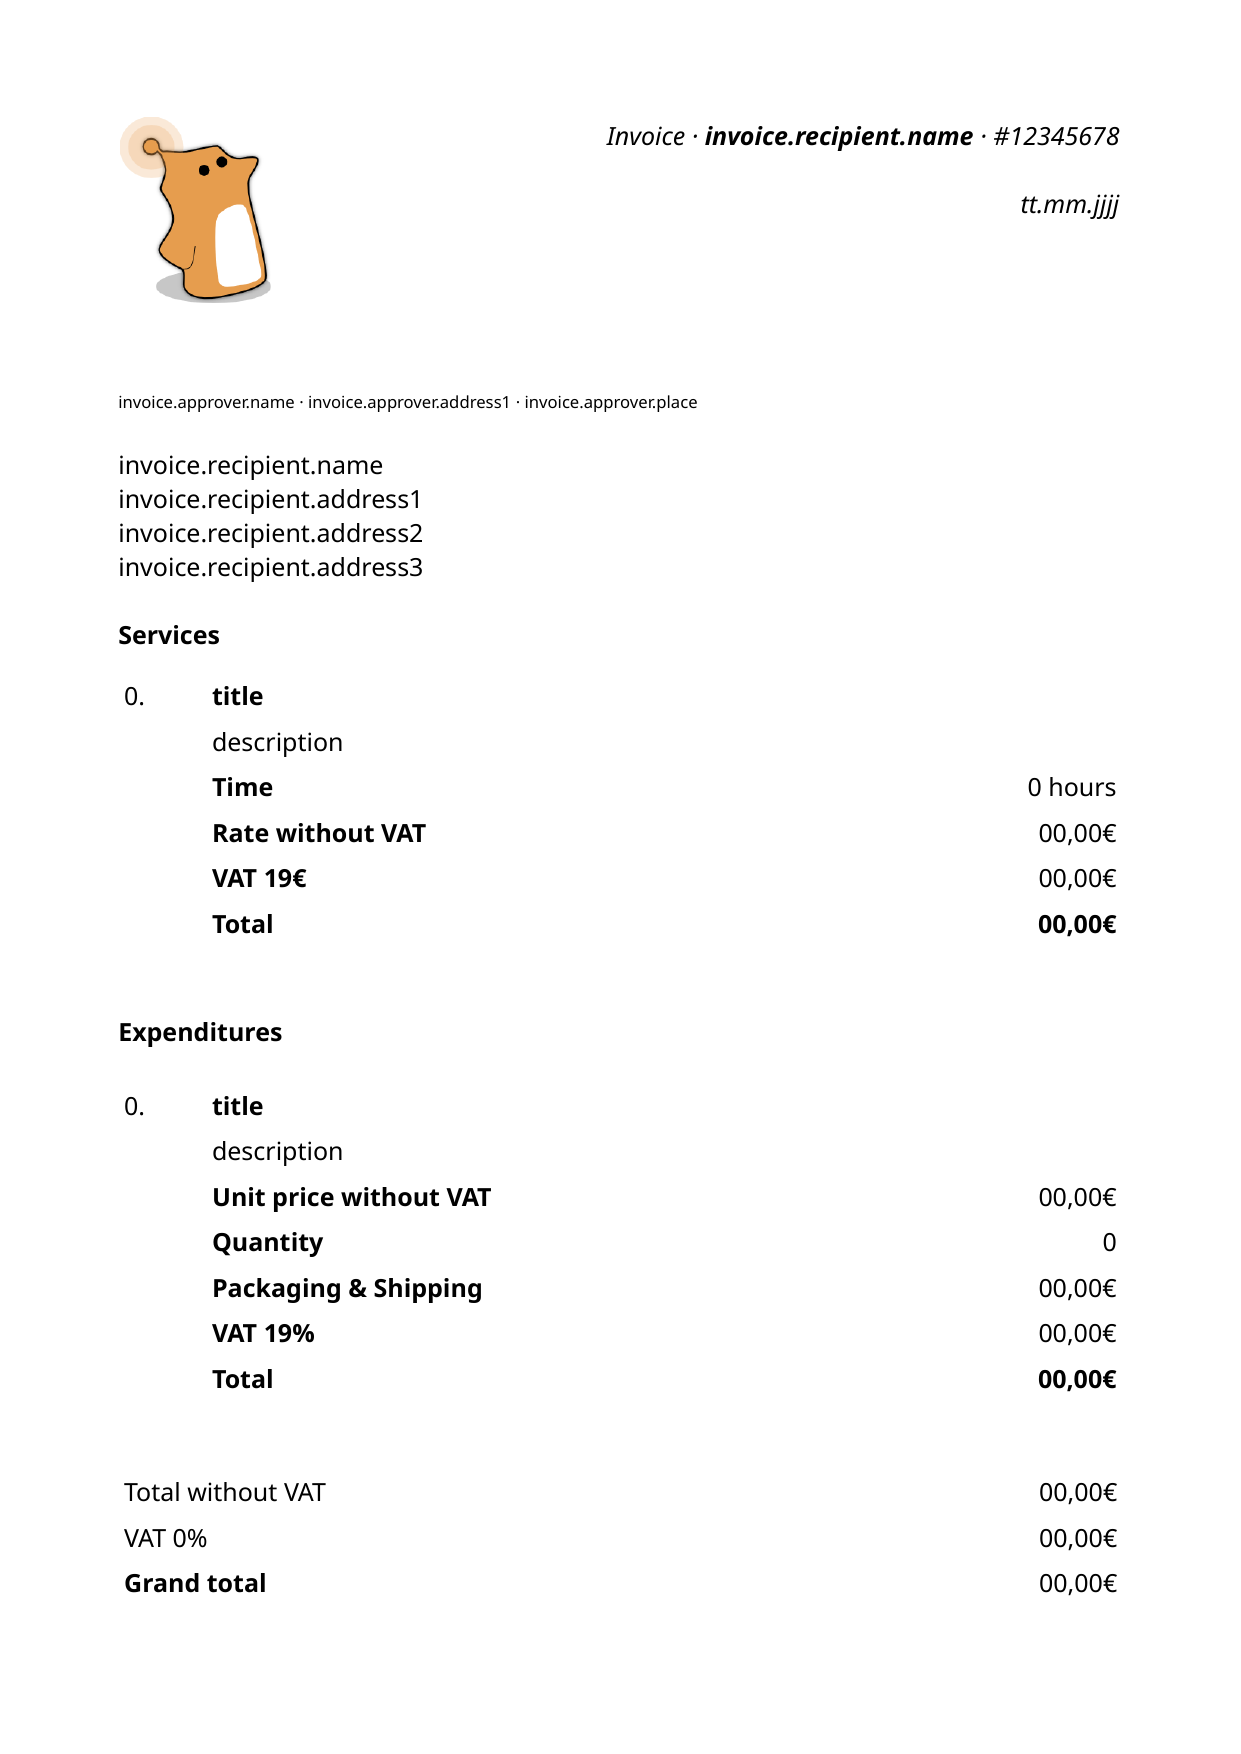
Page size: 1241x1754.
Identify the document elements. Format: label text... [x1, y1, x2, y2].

table_cell [118, 1174, 206, 1219]
text invoice.recipient.name [118, 447, 1122, 481]
text Invoice · invoice.recipient.name · #12345678 [271, 118, 1122, 152]
table_cell 00,00€ [1010, 1310, 1122, 1356]
table_header title [206, 673, 1122, 719]
table_cell [118, 1265, 206, 1310]
table_cell 00,00€ [1010, 1356, 1122, 1401]
table_cell Unit price without VAT [206, 1174, 1010, 1219]
table_cell 00,00€ [946, 1560, 1123, 1606]
table_header Total without VAT [118, 1469, 827, 1515]
text invoice.recipient.address3 [118, 549, 1122, 584]
table_cell description [206, 719, 1122, 764]
text tt.mm.jjjj [271, 186, 1122, 220]
table_cell [118, 719, 206, 764]
table_header 0. [118, 1083, 206, 1128]
table_cell [118, 810, 206, 855]
table_header 0. [118, 673, 206, 719]
text Services [118, 618, 1122, 652]
table_cell Quantity [206, 1219, 1010, 1264]
table_cell [118, 764, 206, 810]
table_cell Grand total [118, 1560, 827, 1606]
text invoice.recipient.address2 [118, 516, 1122, 549]
table_header title [206, 1083, 1122, 1128]
table_cell [118, 1219, 206, 1264]
table_cell [118, 1356, 206, 1401]
table_cell 00,00€ [1010, 855, 1122, 901]
table_cell 0 [1010, 1219, 1122, 1264]
table_cell 00,00€ [1010, 901, 1122, 946]
table_cell [118, 901, 206, 946]
table_cell [118, 1128, 206, 1173]
table_cell Total [206, 1356, 1010, 1401]
text Expenditures [118, 1014, 1122, 1048]
table_cell 00,00€ [1010, 1174, 1122, 1219]
text invoice.recipient.address1 [118, 481, 1122, 516]
table_cell 00,00€ [946, 1515, 1123, 1560]
table_cell Packaging & Shipping [206, 1265, 1010, 1310]
table_cell VAT 19€ [206, 855, 1010, 901]
table_cell VAT 0% [118, 1515, 827, 1560]
table_cell [828, 1560, 946, 1606]
table_cell [118, 855, 206, 901]
table_cell 00,00€ [1010, 1265, 1122, 1310]
table_cell [118, 1310, 206, 1356]
text invoice.approver.name · invoice.approver.address1 · invoice.approver.place [118, 391, 1122, 413]
table_cell Rate without VAT [206, 810, 1010, 855]
table_cell description [206, 1128, 1122, 1173]
table_header [828, 1469, 946, 1515]
table_cell Total [206, 901, 1010, 946]
table_cell Time [206, 764, 1010, 810]
table_cell [828, 1515, 946, 1560]
table_cell 00,00€ [1010, 810, 1122, 855]
table_cell VAT 19% [206, 1310, 1010, 1356]
table_header 00,00€ [946, 1469, 1123, 1515]
table_cell 0 hours [1010, 764, 1122, 810]
picture [120, 117, 271, 303]
